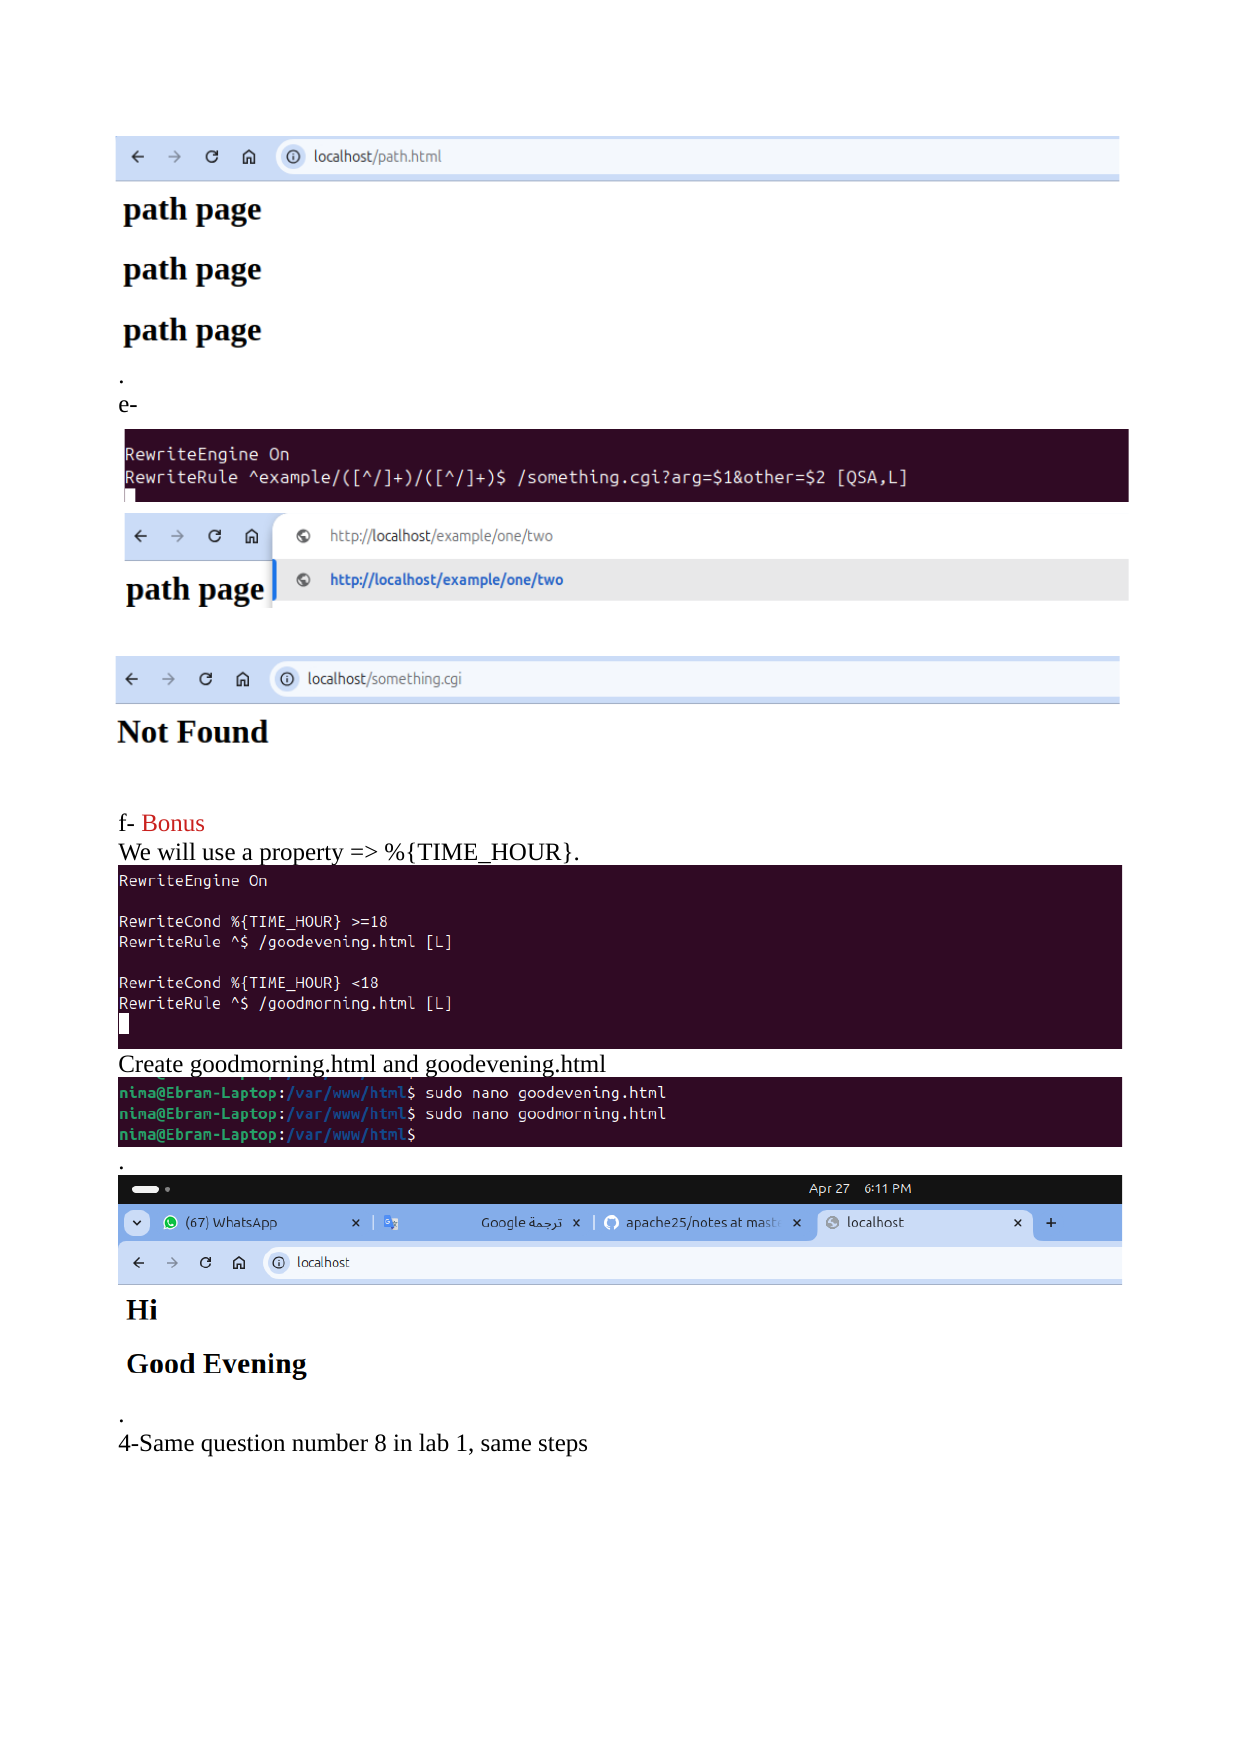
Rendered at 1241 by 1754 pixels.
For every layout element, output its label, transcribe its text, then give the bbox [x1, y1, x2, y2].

text e- [118, 389, 1122, 417]
picture [115, 136, 1120, 360]
text We will use a property => %{TIME_HOUR}. [118, 837, 1122, 865]
picture [115, 656, 1120, 751]
text . [118, 118, 1122, 389]
text . [118, 1147, 1122, 1175]
text . [118, 1399, 1122, 1428]
picture [124, 513, 1129, 608]
picture [118, 865, 1123, 1049]
text f- Bonus [118, 808, 1122, 837]
picture [118, 1175, 1123, 1399]
picture [124, 429, 1129, 502]
picture [118, 1077, 1123, 1147]
text 4-Same question number 8 in lab 1, same steps [118, 1428, 1122, 1457]
text Create goodmorning.html and goodevening.html [118, 1049, 1122, 1077]
